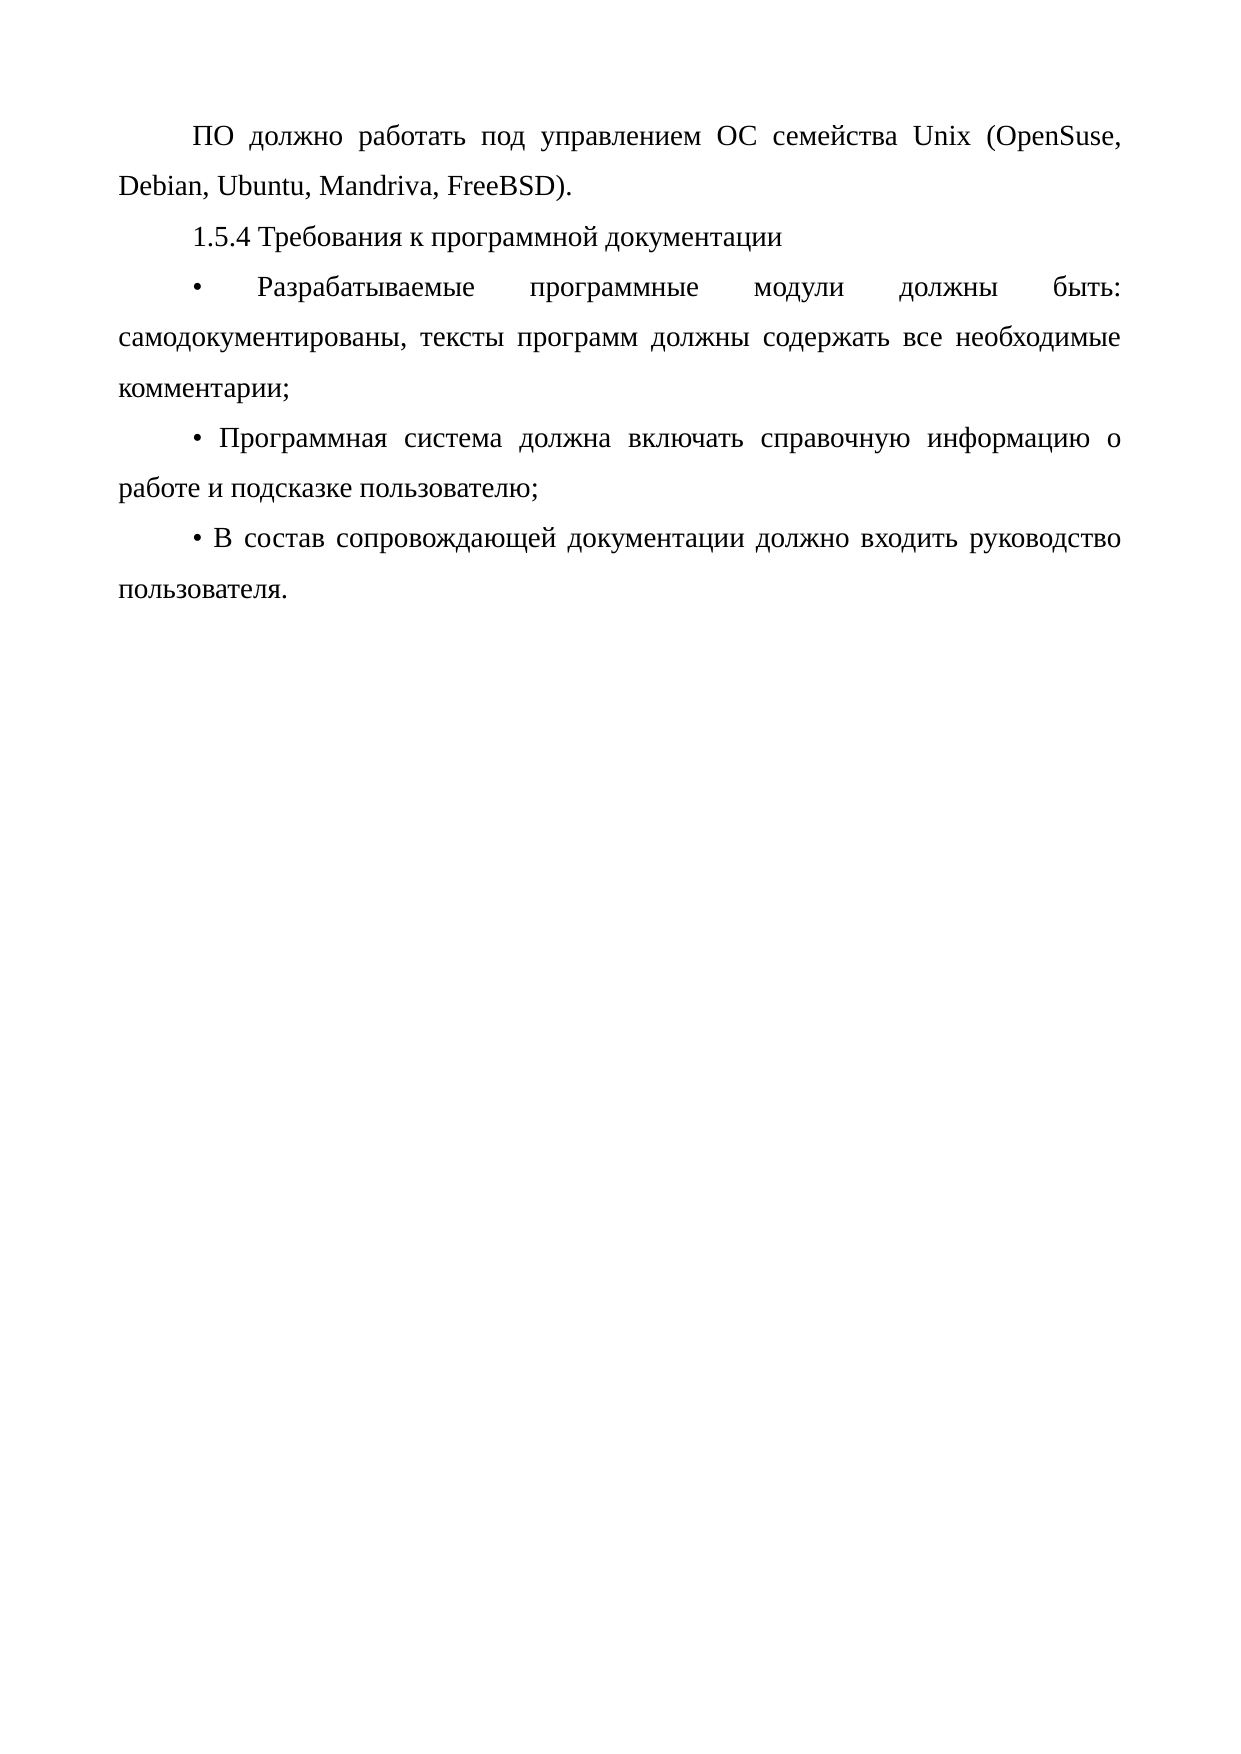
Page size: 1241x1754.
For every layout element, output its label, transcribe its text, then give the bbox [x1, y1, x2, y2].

text • В состав сопровождающей документации должно входить руководство пользователя. [118, 521, 1122, 604]
text • Разрабатываемые программные модули должны быть: самодокументированы, тексты программ должны содержать все необходимые комментарии; [118, 269, 1122, 403]
text 1.5.4 Требования к программной документации [118, 219, 1122, 252]
text • Программная система должна включать справочную информацию о работе и подсказке пользователю; [118, 420, 1122, 504]
text ПО должно работать под управлением ОС семейства Unix (OpenSuse, Debian, Ubuntu, Mandriva, FreeBSD). [118, 118, 1122, 202]
